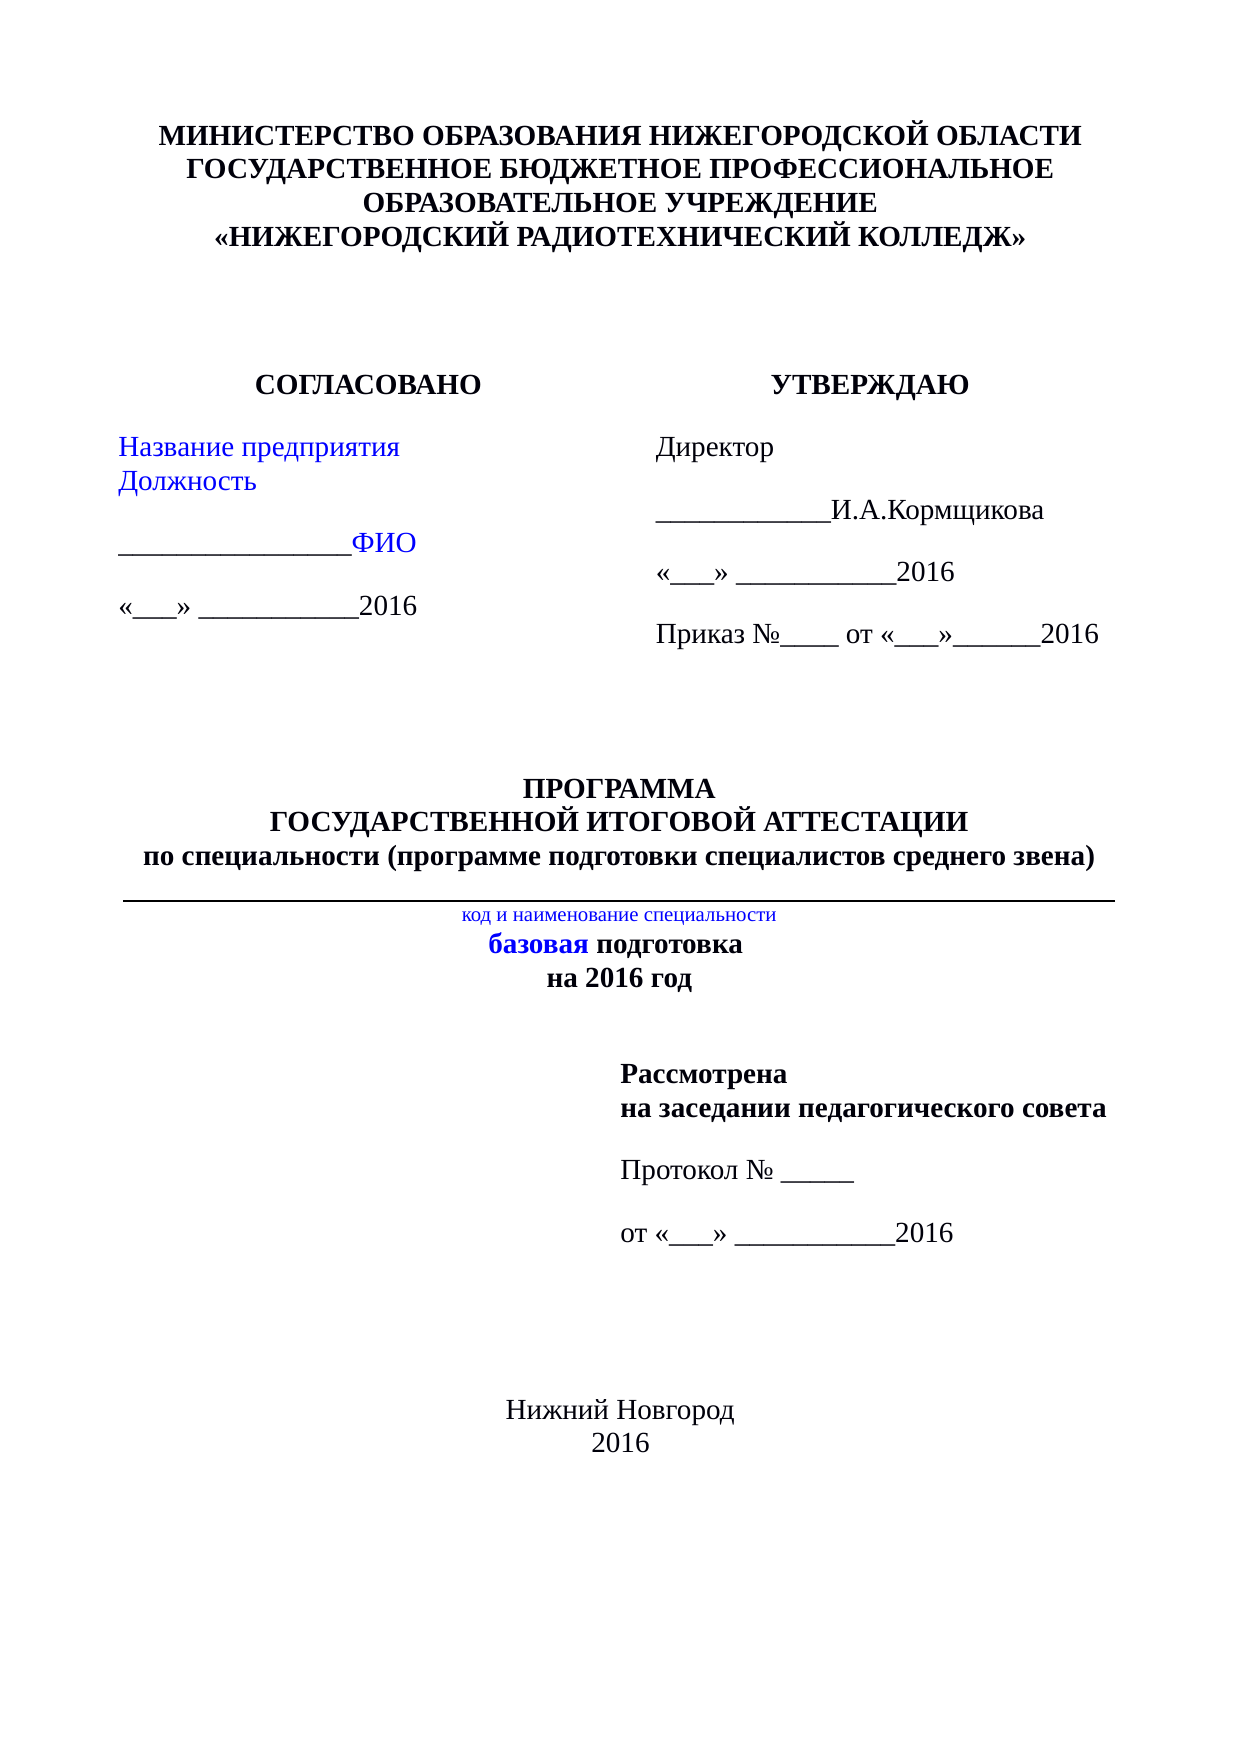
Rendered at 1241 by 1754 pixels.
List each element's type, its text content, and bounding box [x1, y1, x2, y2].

text МИНИСТЕРСТВО ОБРАЗОВАНИЯ НИЖЕГОРОДСКОЙ ОБЛАСТИ [118, 118, 1122, 152]
table_cell Рассмотрена на заседании педагогического совета Протокол № _____ от «___» ___________2016 [619, 1057, 1121, 1248]
text 2016 [118, 1426, 1122, 1459]
text Нижний Новгород [118, 1392, 1122, 1426]
table_header УТВЕРЖДАЮ Директор ____________И.А.Кормщикова «___» ___________2016 Приказ №____ от «___»______2016 [619, 367, 1121, 650]
table_header СОГЛАСОВАНО Название предприятия Должность ________________ФИО «___» ___________2016 [117, 367, 619, 650]
table_cell ПРОГРАММА ГОСУДАРСТВЕННОЙ ИТОГОВОЙ АТТЕСТАЦИИ по специальности (программе подготовки специалистов среднего звена) код и наименование специальности базовая подготовка на 2016 год [117, 650, 1121, 1057]
text ГОСУДАРСТВЕННОЕ БЮДЖЕТНОЕ ПРОФЕССИОНАЛЬНОЕ ОБРАЗОВАТЕЛЬНОЕ УЧРЕЖДЕНИЕ [118, 152, 1122, 219]
table_cell [117, 1057, 619, 1248]
text «НИЖЕГОРОДСКИЙ РАДИОТЕХНИЧЕСКИЙ КОЛЛЕДЖ» [118, 219, 1122, 252]
